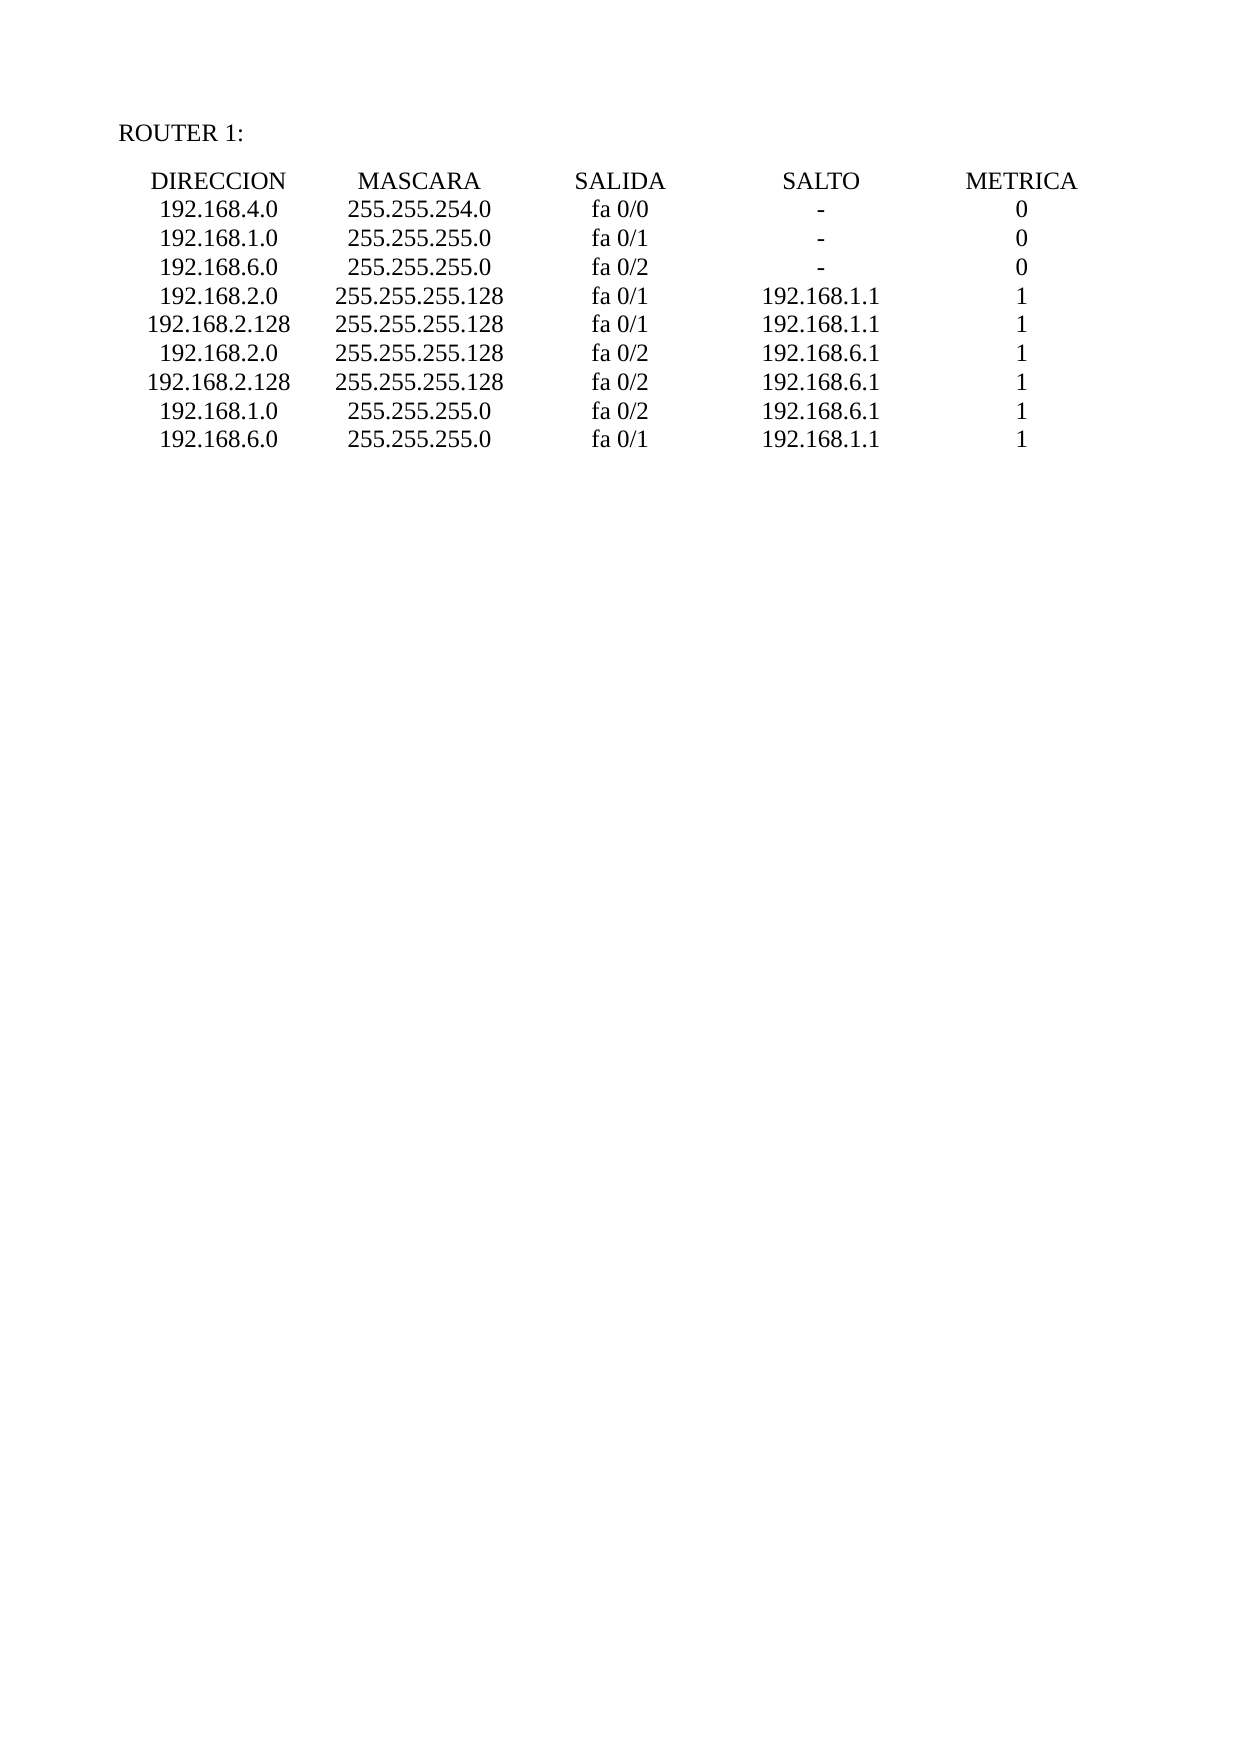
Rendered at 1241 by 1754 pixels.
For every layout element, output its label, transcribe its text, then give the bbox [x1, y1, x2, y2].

table_cell 192.168.1.1 [720, 425, 921, 453]
table_header SALTO [720, 166, 921, 194]
table_cell 192.168.6.1 [720, 338, 921, 367]
table_cell fa 0/0 [520, 195, 720, 223]
table_cell 255.255.255.128 [319, 367, 520, 396]
table_cell 0 [921, 252, 1122, 281]
text ROUTER 1: [118, 118, 1122, 147]
table_header METRICA [921, 166, 1122, 194]
table_cell 255.255.255.128 [319, 281, 520, 309]
table_cell 192.168.1.0 [118, 396, 319, 424]
table_cell 1 [921, 310, 1122, 338]
table_header SALIDA [520, 166, 720, 194]
table_cell 192.168.6.1 [720, 396, 921, 424]
table_cell 192.168.4.0 [118, 195, 319, 223]
table_cell 0 [921, 195, 1122, 223]
table_cell 1 [921, 338, 1122, 367]
table_cell 192.168.2.0 [118, 281, 319, 309]
table_cell 0 [921, 223, 1122, 252]
table_cell 192.168.1.1 [720, 310, 921, 338]
table_cell fa 0/1 [520, 281, 720, 309]
table_cell 192.168.1.1 [720, 281, 921, 309]
table_cell fa 0/2 [520, 396, 720, 424]
table_cell 192.168.6.0 [118, 252, 319, 281]
table_cell 255.255.254.0 [319, 195, 520, 223]
table_cell 192.168.1.0 [118, 223, 319, 252]
table_header DIRECCION [118, 166, 319, 194]
table_cell 255.255.255.0 [319, 223, 520, 252]
table_cell 1 [921, 396, 1122, 424]
table_cell fa 0/1 [520, 223, 720, 252]
table_cell 255.255.255.128 [319, 310, 520, 338]
table_cell 255.255.255.0 [319, 252, 520, 281]
table_cell - [720, 223, 921, 252]
table_cell fa 0/2 [520, 338, 720, 367]
table_cell 192.168.2.128 [118, 310, 319, 338]
table_cell fa 0/1 [520, 425, 720, 453]
table_cell 1 [921, 281, 1122, 309]
table_cell 1 [921, 425, 1122, 453]
table_cell 192.168.6.0 [118, 425, 319, 453]
table_cell 1 [921, 367, 1122, 396]
table_cell - [720, 195, 921, 223]
table_cell 255.255.255.0 [319, 425, 520, 453]
table_cell 192.168.2.0 [118, 338, 319, 367]
table_cell 255.255.255.0 [319, 396, 520, 424]
table_cell 192.168.6.1 [720, 367, 921, 396]
table_cell fa 0/2 [520, 252, 720, 281]
table_cell fa 0/1 [520, 310, 720, 338]
table_cell 255.255.255.128 [319, 338, 520, 367]
table_cell 192.168.2.128 [118, 367, 319, 396]
table_cell fa 0/2 [520, 367, 720, 396]
table_cell - [720, 252, 921, 281]
table_header MASCARA [319, 166, 520, 194]
